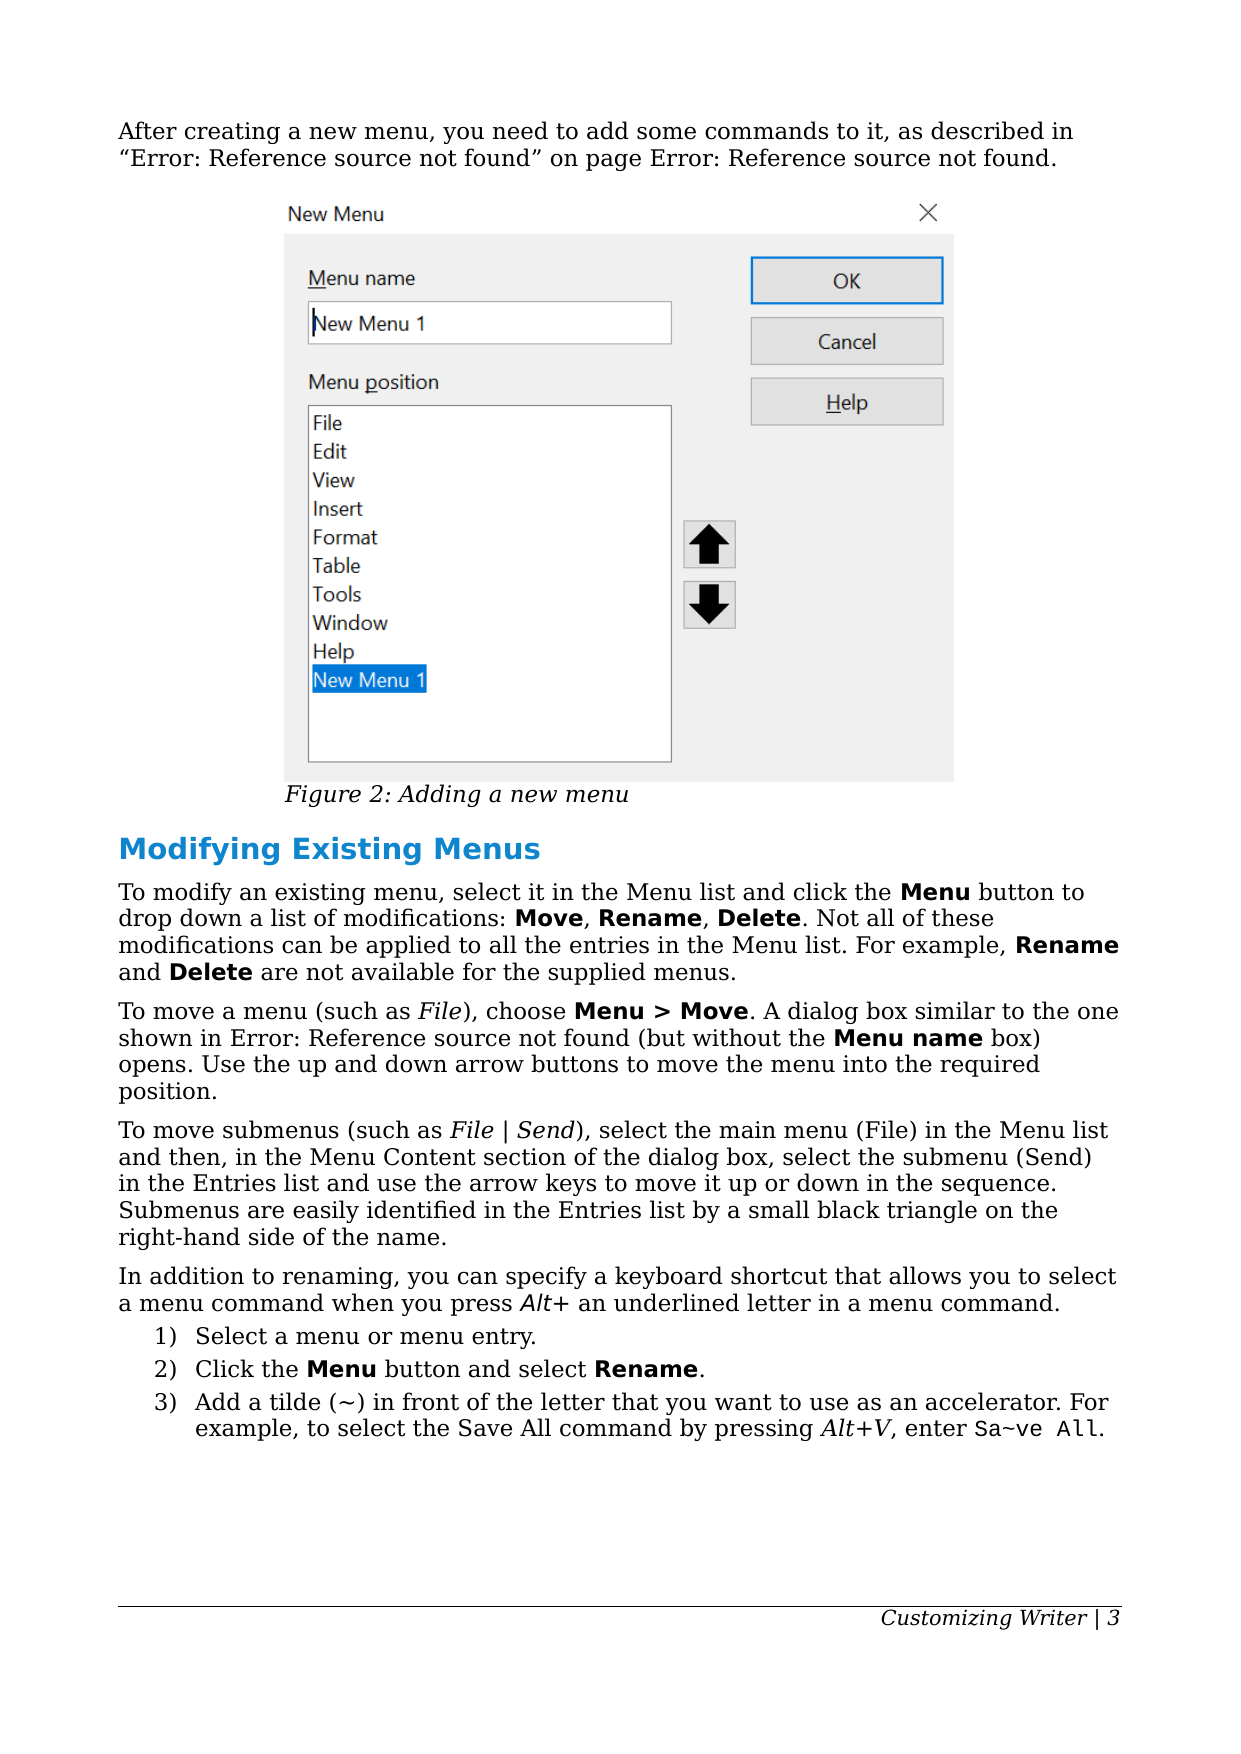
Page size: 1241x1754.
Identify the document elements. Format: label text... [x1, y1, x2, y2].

subtitle Modifying Existing Menus [118, 832, 1122, 866]
text To move a menu (such as File), choose Menu > Move. A dialog box similar to the one shown in Error: Reference source not found (but without the Menu name box) opens. Use the up and down arrow buttons to move the menu into the required position. [118, 998, 1122, 1105]
picture [284, 196, 954, 782]
text To modify an existing menu, select it in the Menu list and click the Menu button to drop down a list of modifications: Move, Rename, Delete. Not all of these modifications can be applied to all the entries in the Menu list. For example, Rename and Delete are not available for the supplied menus. [118, 879, 1122, 986]
list In addition to renaming, you can specify a keyboard shortcut that allows you to select a menu command when you press Alt+ an underlined letter in a menu command. [118, 1263, 1122, 1316]
list Select a menu or menu entry. [177, 1323, 1122, 1349]
text To move submenus (such as File | Send), select the main menu (File) in the Menu list and then, in the Menu Content section of the dialog box, select the submenu (Send) in the Entries list and use the arrow keys to move it up or down in the sequence. Submenus are easily identified in the Entries list by a small black triangle on the right-hand side of the name. [118, 1117, 1122, 1251]
text Figure 2: Adding a new menu [285, 196, 956, 808]
text After creating a new menu, you need to add some commands to it, as described in “Error: Reference source not found” on page Error: Reference source not found. [118, 118, 1122, 171]
list Click the Menu button and select Rename. [177, 1356, 1122, 1382]
list Add a tilde (~) in front of the letter that you want to use as an accelerator. For example, to select the Save All command by pressing Alt+V, enter Sa~ve All. [177, 1389, 1122, 1443]
